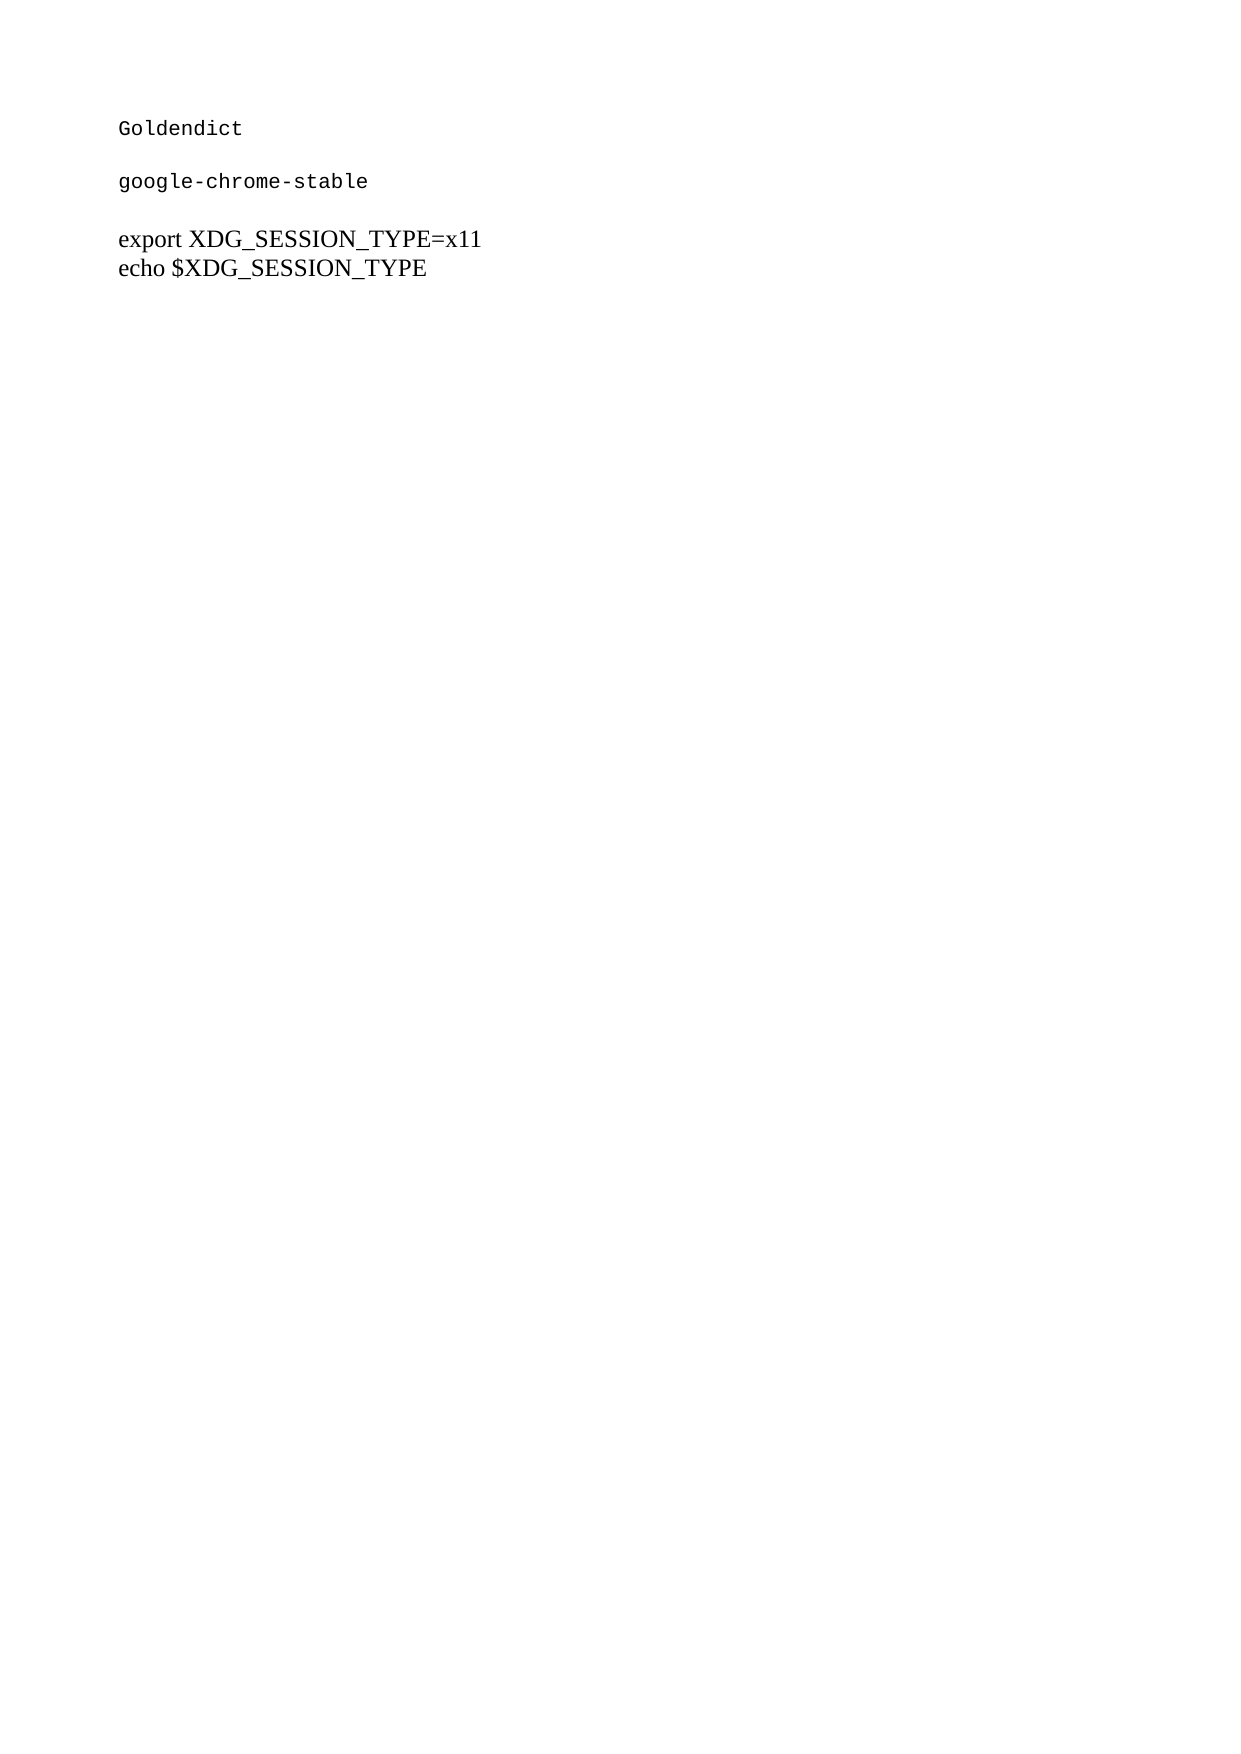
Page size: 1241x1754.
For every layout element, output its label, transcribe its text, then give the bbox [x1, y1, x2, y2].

text echo $XDG_SESSION_TYPE [118, 253, 1122, 282]
text Goldendict [118, 118, 1122, 142]
text export XDG_SESSION_TYPE=x11 [118, 224, 1122, 253]
text google-chrome-stable [118, 171, 1122, 195]
